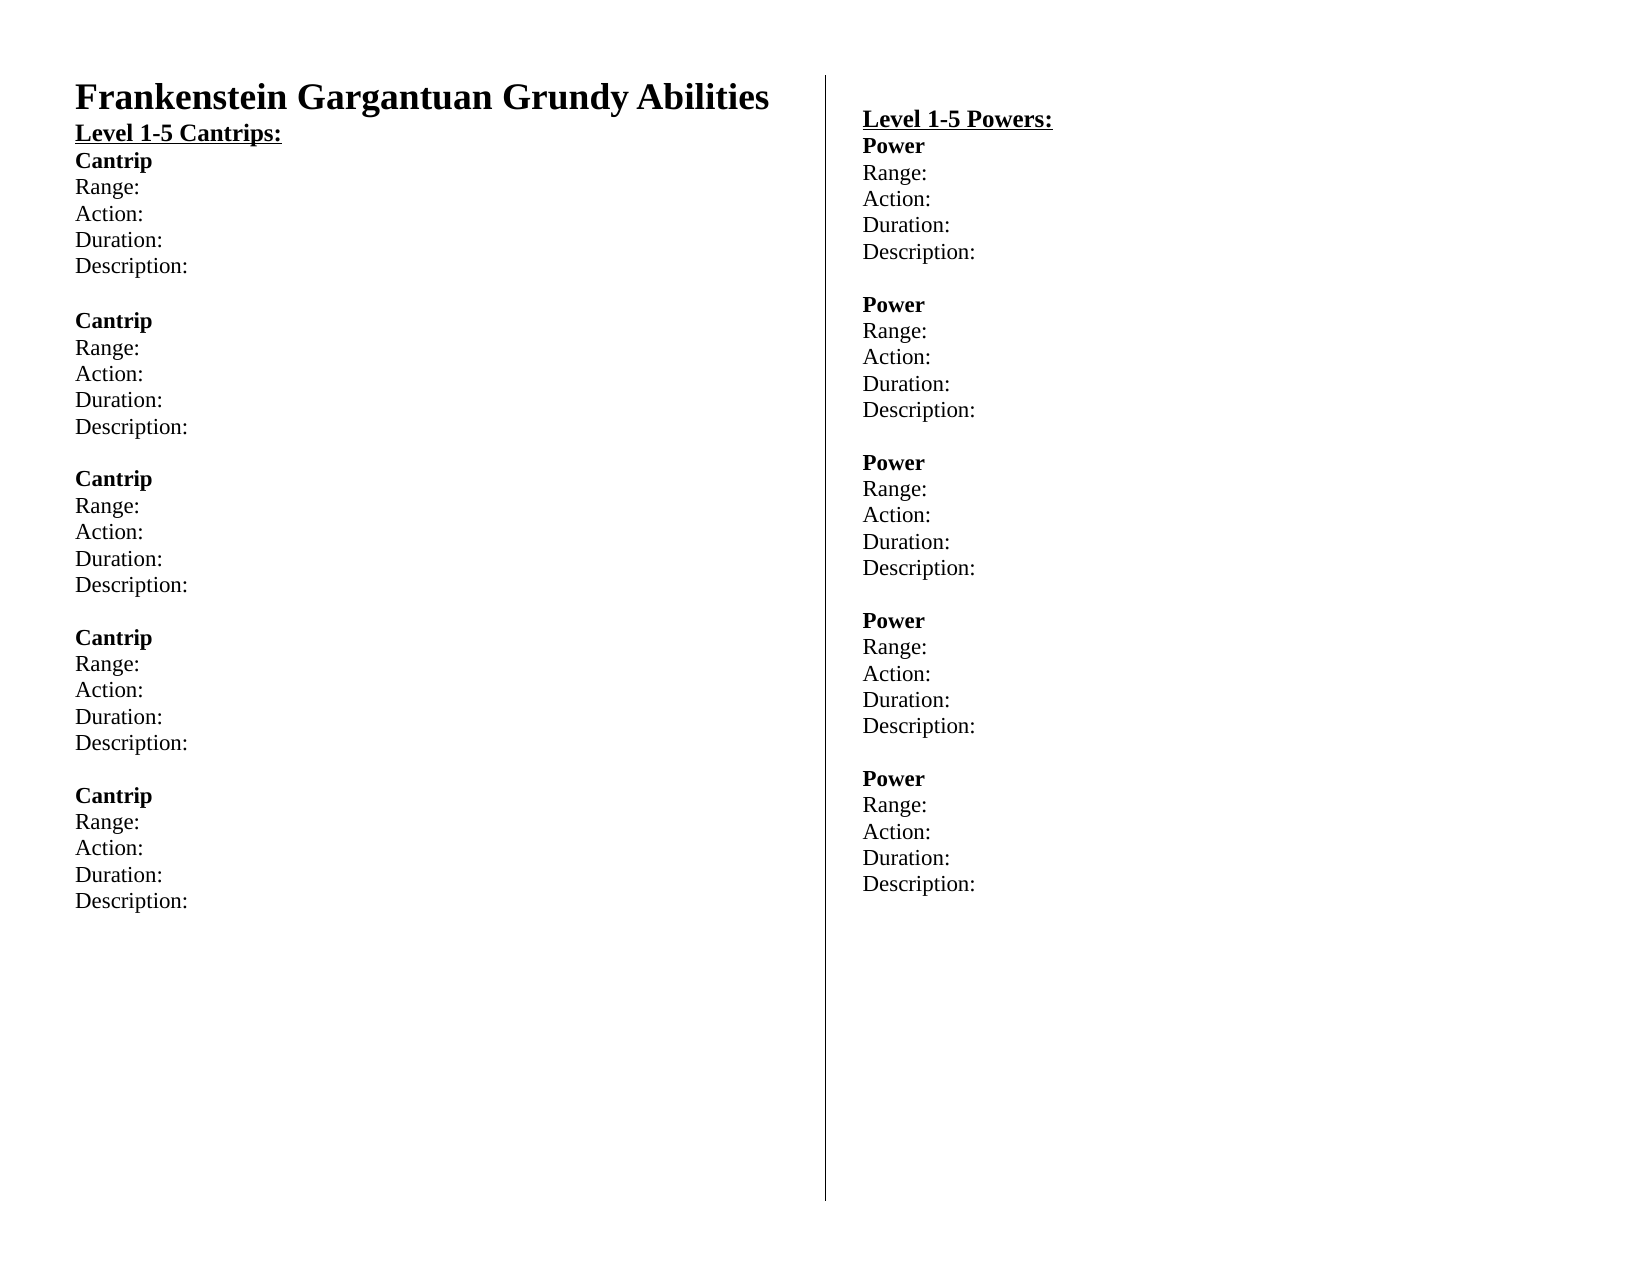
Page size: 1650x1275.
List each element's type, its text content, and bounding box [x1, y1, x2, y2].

text Description: [862, 712, 1575, 739]
text Power [862, 765, 1575, 791]
text Level 1-5 Cantrips: [75, 118, 787, 147]
text Duration: [862, 686, 1575, 712]
text Cantrip [75, 307, 787, 334]
text Power [862, 132, 1575, 159]
text Description: [75, 887, 787, 913]
text Action: [75, 834, 787, 861]
text Cantrip [75, 782, 787, 808]
text Action: [862, 343, 1575, 370]
text Description: [862, 554, 1575, 581]
text Power [862, 607, 1575, 633]
text Action: [862, 659, 1575, 686]
text Duration: [75, 703, 787, 729]
text Power [862, 449, 1575, 475]
text Cantrip [75, 147, 787, 173]
text Cantrip [75, 624, 787, 650]
text Action: [862, 818, 1575, 844]
text Range: [862, 475, 1575, 501]
text Description: [75, 413, 787, 439]
text Description: [75, 252, 787, 279]
text Level 1-5 Powers: [862, 104, 1575, 132]
text Duration: [862, 370, 1575, 396]
text Action: [862, 501, 1575, 528]
text Action: [75, 360, 787, 386]
text Description: [862, 396, 1575, 422]
text Action: [862, 185, 1575, 212]
text Action: [75, 518, 787, 544]
text Action: [75, 676, 787, 703]
text Range: [862, 633, 1575, 659]
text Action: [75, 199, 787, 226]
text Range: [75, 334, 787, 360]
text Duration: [75, 386, 787, 413]
text Description: [862, 870, 1575, 897]
text Duration: [862, 528, 1575, 554]
text Range: [75, 173, 787, 199]
text Range: [75, 808, 787, 834]
text Description: [75, 571, 787, 597]
text Frankenstein Gargantuan Grundy Abilities [75, 75, 787, 118]
text Duration: [75, 861, 787, 887]
text Duration: [75, 544, 787, 571]
text Power [862, 291, 1575, 317]
text Range: [862, 159, 1575, 185]
text Range: [75, 492, 787, 518]
text Duration: [862, 212, 1575, 238]
text Description: [862, 238, 1575, 264]
text Range: [75, 650, 787, 676]
text Range: [862, 317, 1575, 343]
text Cantrip [75, 466, 787, 492]
text Description: [75, 729, 787, 755]
text Duration: [75, 226, 787, 252]
text Range: [862, 791, 1575, 818]
text Duration: [862, 844, 1575, 870]
